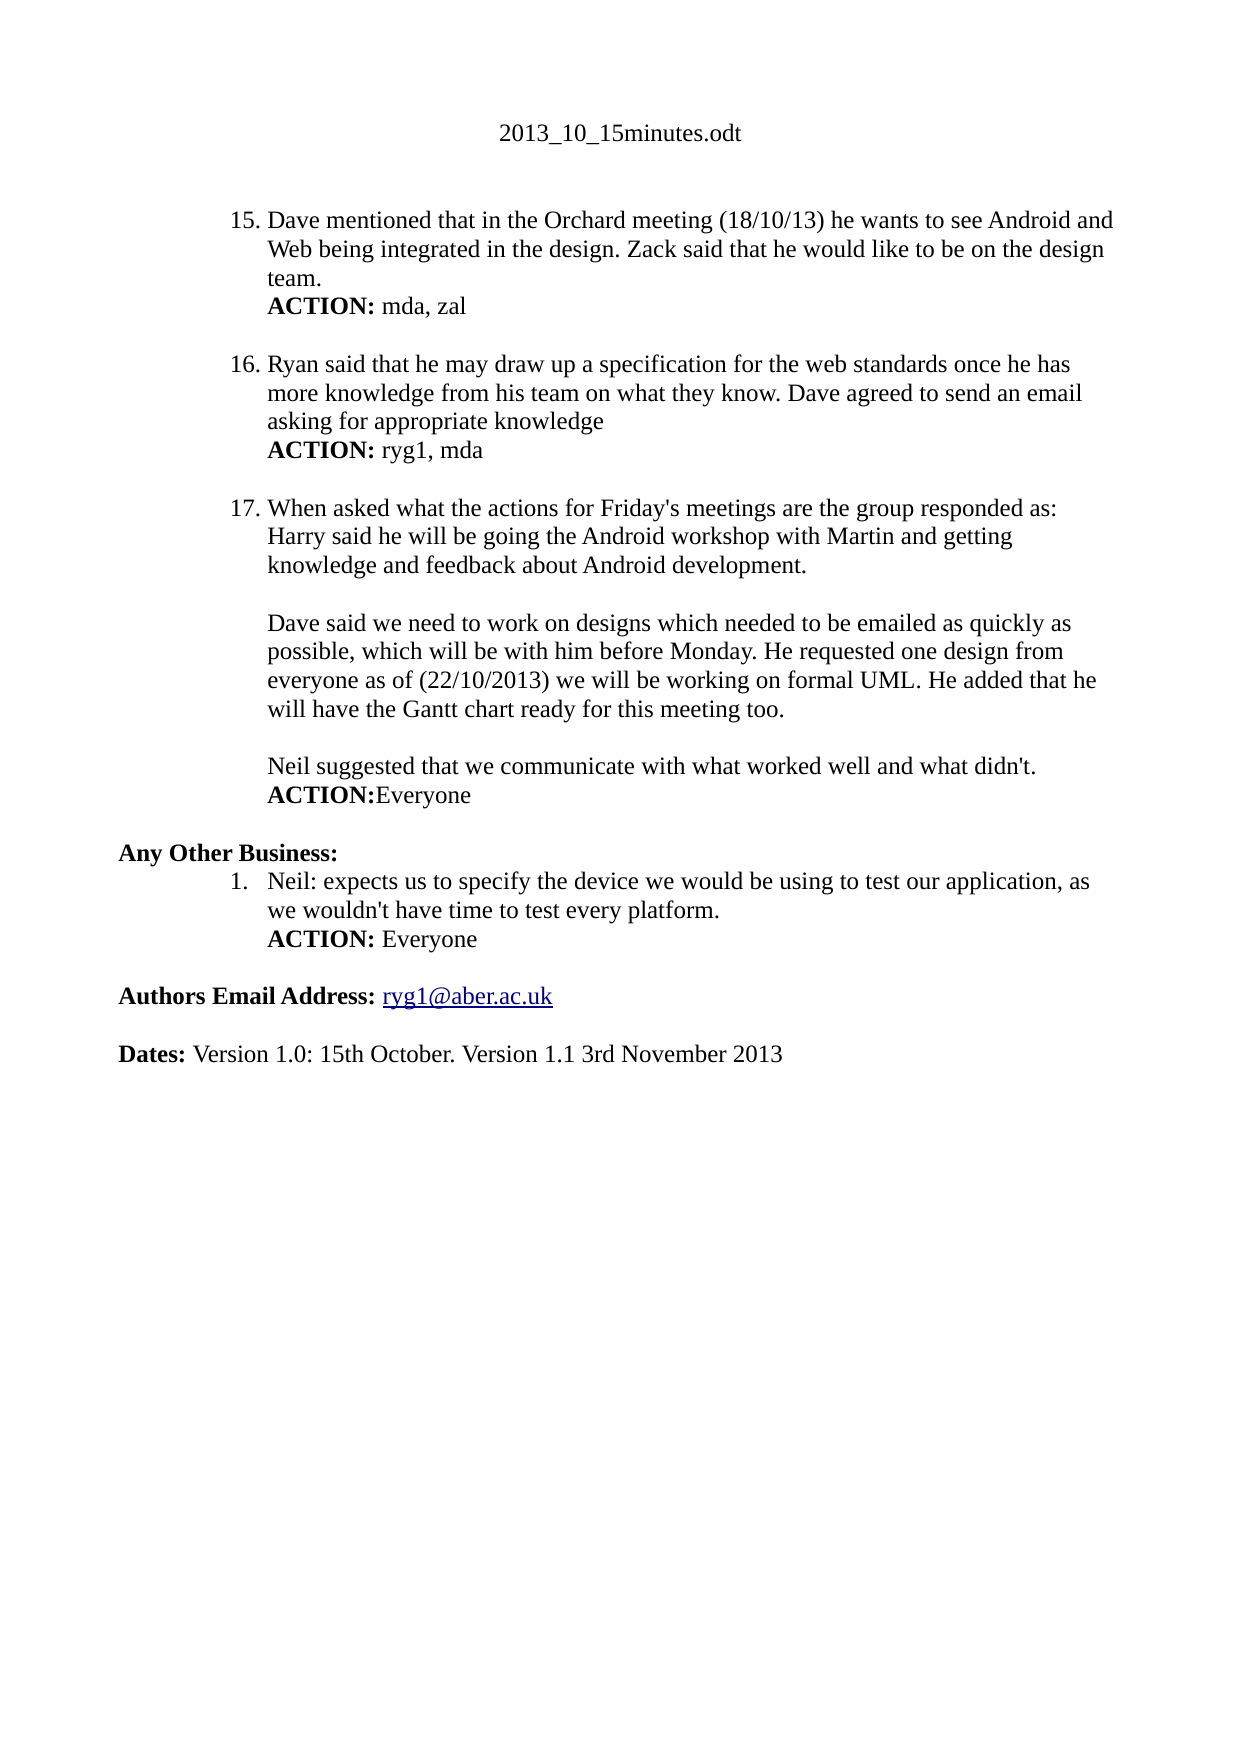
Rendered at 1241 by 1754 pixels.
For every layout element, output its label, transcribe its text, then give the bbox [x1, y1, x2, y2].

text Any Other Business: [118, 838, 1122, 866]
list ACTION:Everyone [229, 780, 1122, 838]
list Dave mentioned that in the Orchard meeting (18/10/13) he wants to see Android and Web being integrated in the design. Zack said that he would like to be on the design team. ACTION: mda, zal [229, 205, 1122, 349]
list When asked what the actions for Friday's meetings are the group responded as: [229, 493, 1122, 521]
text Dates: Version 1.0: 15th October. Version 1.1 3rd November 2013 [118, 1039, 1122, 1068]
list Ryan said that he may draw up a specification for the web standards once he has more knowledge from his team on what they know. Dave agreed to send an email asking for appropriate knowledge [229, 349, 1122, 435]
list ACTION: Everyone [229, 924, 1122, 981]
list Neil suggested that we communicate with what worked well and what didn't. [229, 751, 1122, 780]
list ACTION: ryg1, mda [229, 435, 1122, 464]
list Neil: expects us to specify the device we would be using to test our application, as we wouldn't have time to test every platform. [229, 866, 1122, 924]
list Harry said he will be going the Android workshop with Martin and getting knowledge and feedback about Android development. Dave said we need to work on designs which needed to be emailed as quickly as possible, which will be with him before Monday. He requested one design from everyone as of (22/10/2013) we will be working on formal UML. He added that he will have the Gantt chart ready for this meeting too. [229, 521, 1122, 751]
list [229, 176, 1122, 205]
text Authors Email Address: ryg1@aber.ac.uk [118, 981, 1122, 1010]
